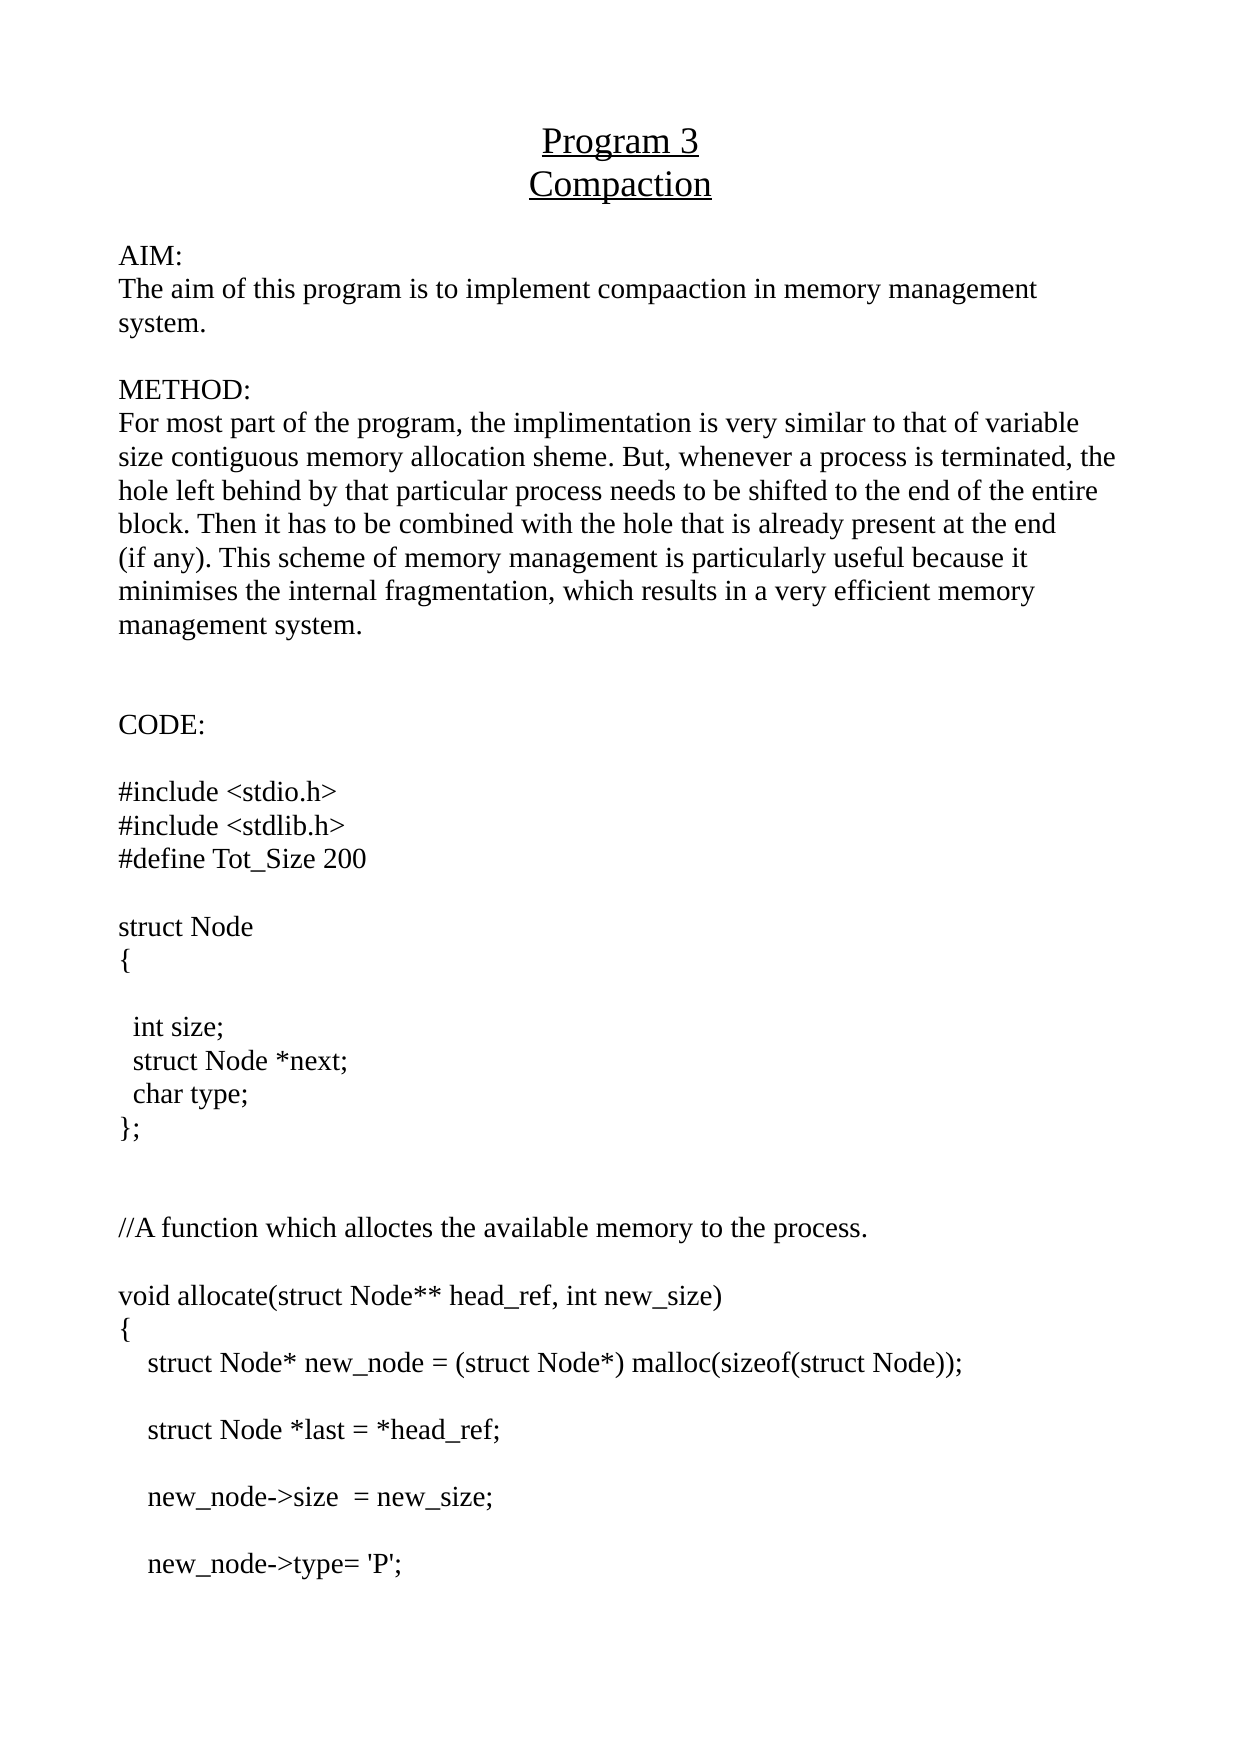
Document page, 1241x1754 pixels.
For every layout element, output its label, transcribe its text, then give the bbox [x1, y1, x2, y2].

text The aim of this program is to implement compaaction in memory management system. [118, 271, 1122, 338]
text struct Node *last = *head_ref; [118, 1412, 1122, 1445]
text new_node->type= 'P'; [118, 1546, 1122, 1579]
text int size; [118, 1009, 1122, 1043]
text { [118, 942, 1122, 976]
text CODE: [118, 707, 1122, 741]
text (if any). This scheme of memory management is particularly useful because it minimises the internal fragmentation, which results in a very efficient memory management system. [118, 540, 1122, 640]
text char type; [118, 1076, 1122, 1110]
text AIM: [118, 238, 1122, 271]
text void allocate(struct Node** head_ref, int new_size) [118, 1278, 1122, 1311]
text #include <stdlib.h> [118, 808, 1122, 842]
text struct Node [118, 909, 1122, 942]
text #define Tot_Size 200 [118, 842, 1122, 875]
text METHOD: [118, 372, 1122, 406]
text For most part of the program, the implimentation is very similar to that of variable size contiguous memory allocation sheme. But, whenever a process is terminated, the hole left behind by that particular process needs to be shifted to the end of the entire block. Then it has to be combined with the hole that is already present at the end [118, 406, 1122, 540]
text }; [118, 1110, 1122, 1143]
text { [118, 1311, 1122, 1345]
text //A function which alloctes the available memory to the process. [118, 1211, 1122, 1244]
text #include <stdio.h> [118, 774, 1122, 808]
text new_node->size = new_size; [118, 1479, 1122, 1512]
text Program 3 Compaction [118, 118, 1122, 204]
text struct Node* new_node = (struct Node*) malloc(sizeof(struct Node)); [118, 1345, 1122, 1378]
text struct Node *next; [118, 1043, 1122, 1076]
